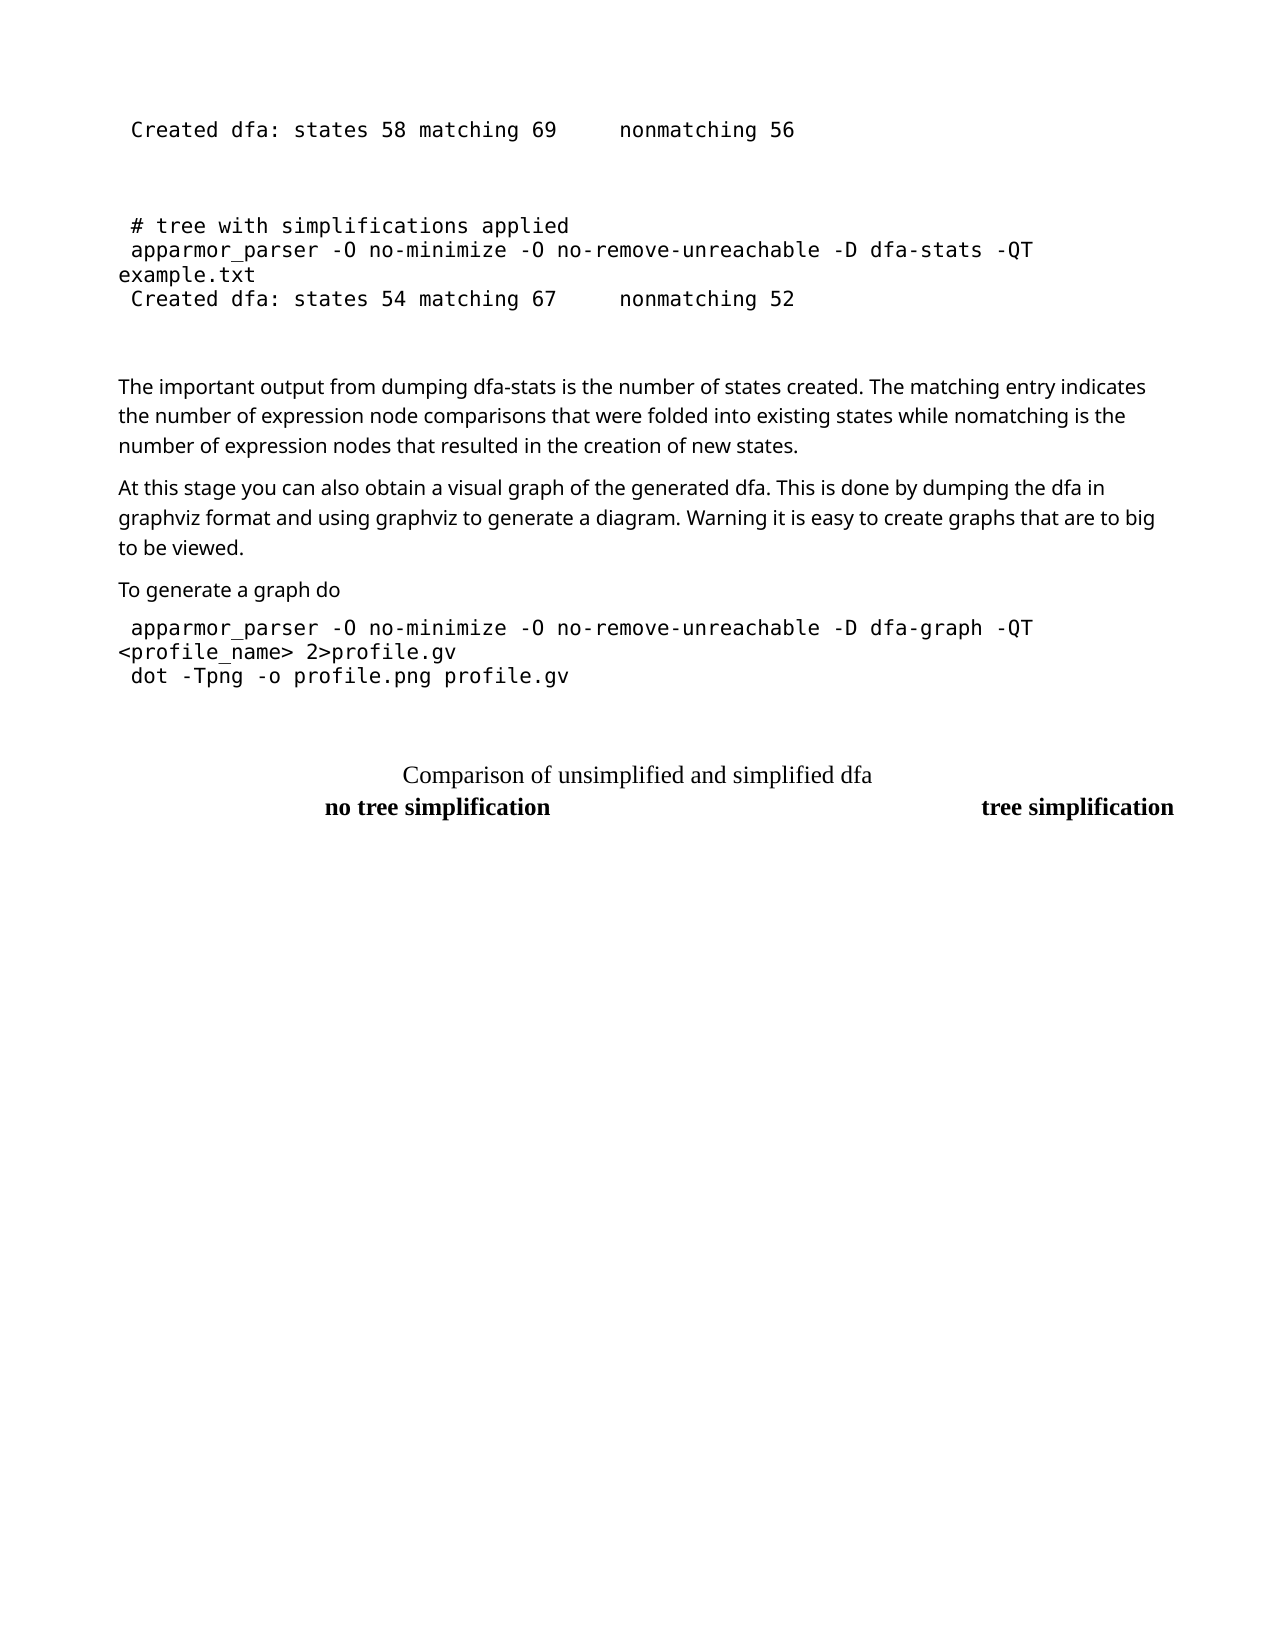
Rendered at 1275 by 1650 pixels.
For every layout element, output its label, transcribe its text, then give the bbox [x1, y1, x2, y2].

text apparmor_parser -O no-minimize -O no-remove-unreachable -D dfa-graph -QT <profile_name> 2>profile.gv [118, 616, 1157, 664]
text # tree with simplifications applied [118, 214, 1157, 238]
table_header tree simplification [757, 789, 1275, 823]
text dot -Tpng -o profile.png profile.gv [118, 664, 1157, 688]
text apparmor_parser -O no-minimize -O no-remove-unreachable -D dfa-stats -QT example.txt [118, 238, 1157, 287]
text At this stage you can also obtain a visual graph of the generated dfa. This is done by dumping the dfa in graphviz format and using graphviz to generate a diagram. Warning it is easy to create graphs that are to big to be viewed. [118, 472, 1157, 561]
text To generate a graph do [118, 573, 1157, 603]
text Created dfa: states 54 matching 67 nonmatching 52 [118, 287, 1157, 311]
table_header no tree simplification [118, 789, 757, 823]
text Comparison of unsimplified and simplified dfa [118, 760, 1157, 789]
text The important output from dumping dfa-stats is the number of states created. The matching entry indicates the number of expression node comparisons that were folded into existing states while nomatching is the number of expression nodes that resulted in the creation of new states. [118, 341, 1157, 459]
text Created dfa: states 58 matching 69 nonmatching 56 [118, 118, 1157, 142]
